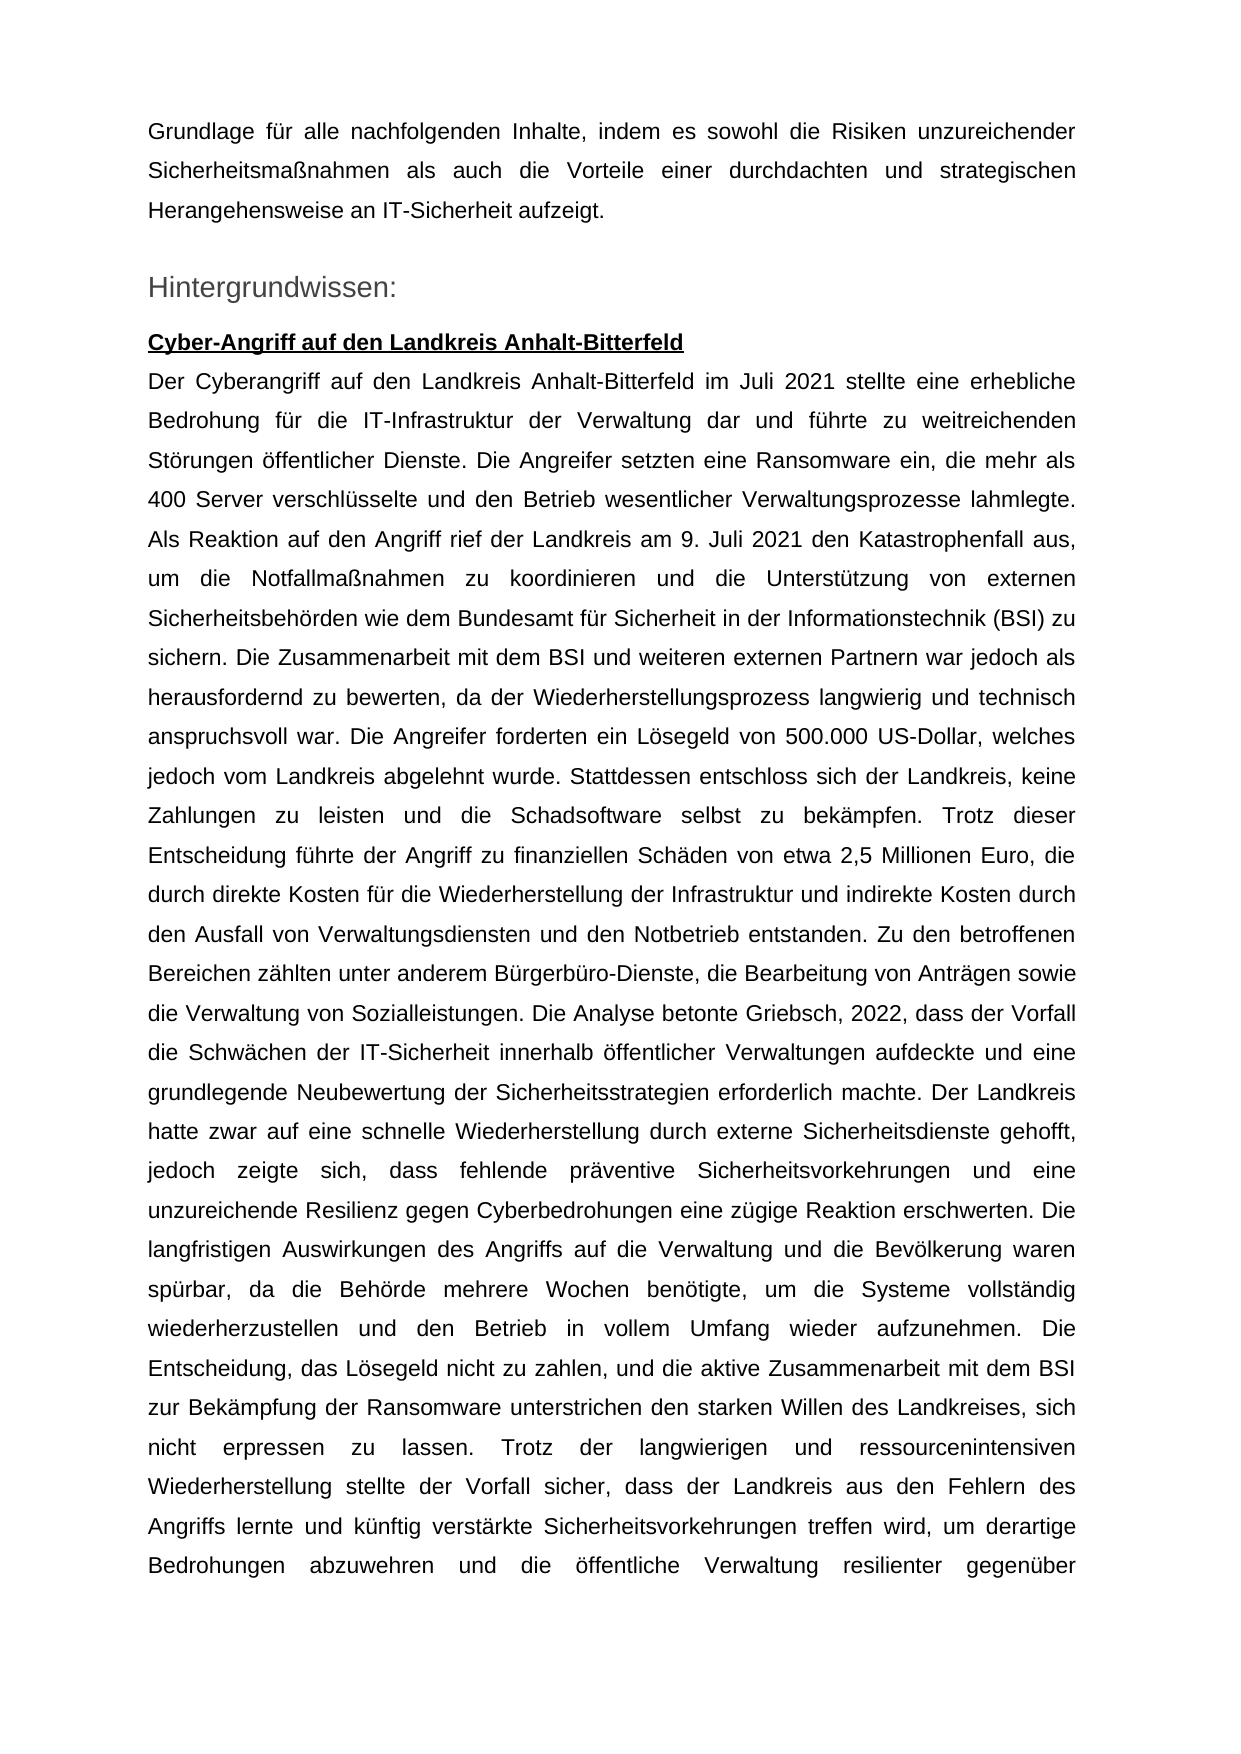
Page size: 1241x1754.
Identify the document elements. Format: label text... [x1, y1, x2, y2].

subtitle Hintergrundwissen: [148, 270, 1077, 303]
text Cyber-Angriff auf den Landkreis Anhalt-Bitterfeld [148, 328, 1077, 355]
text Der Cyberangriff auf den Landkreis Anhalt-Bitterfeld im Juli 2021 stellte eine erhebliche Bedrohung für die IT-Infrastruktur der Verwaltung dar und führte zu weitreichenden Störungen öffentlicher Dienste. Die Angreifer setzten eine Ransomware ein, die mehr als 400 Server verschlüsselte und den Betrieb wesentlicher Verwaltungsprozesse lahmlegte. Als Reaktion auf den Angriff rief der Landkreis am 9. Juli 2021 den Katastrophenfall aus, um die Notfallmaßnahmen zu koordinieren und die Unterstützung von externen Sicherheitsbehörden wie dem Bundesamt für Sicherheit in der Informationstechnik (BSI) zu sichern. Die Zusammenarbeit mit dem BSI und weiteren externen Partnern war jedoch als herausfordernd zu bewerten, da der Wiederherstellungsprozess langwierig und technisch anspruchsvoll war. Die Angreifer forderten ein Lösegeld von 500.000 US-Dollar, welches jedoch vom Landkreis abgelehnt wurde. Stattdessen entschloss sich der Landkreis, keine Zahlungen zu leisten und die Schadsoftware selbst zu bekämpfen. Trotz dieser Entscheidung führte der Angriff zu finanziellen Schäden von etwa 2,5 Millionen Euro, die durch direkte Kosten für die Wiederherstellung der Infrastruktur und indirekte Kosten durch den Ausfall von Verwaltungsdiensten und den Notbetrieb entstanden. Zu den betroffenen Bereichen zählten unter anderem Bürgerbüro-Dienste, die Bearbeitung von Anträgen sowie die Verwaltung von Sozialleistungen. Die Analyse betonte Griebsch, 2022, dass der Vorfall die Schwächen der IT-Sicherheit innerhalb öffentlicher Verwaltungen aufdeckte und eine grundlegende Neubewertung der Sicherheitsstrategien erforderlich machte. Der Landkreis hatte zwar auf eine schnelle Wiederherstellung durch externe Sicherheitsdienste gehofft, jedoch zeigte sich, dass fehlende präventive Sicherheitsvorkehrungen und eine unzureichende Resilienz gegen Cyberbedrohungen eine zügige Reaktion erschwerten. Die langfristigen Auswirkungen des Angriffs auf die Verwaltung und die Bevölkerung waren spürbar, da die Behörde mehrere Wochen benötigte, um die Systeme vollständig wiederherzustellen und den Betrieb in vollem Umfang wieder aufzunehmen. Die Entscheidung, das Lösegeld nicht zu zahlen, und die aktive Zusammenarbeit mit dem BSI zur Bekämpfung der Ransomware unterstrichen den starken Willen des Landkreises, sich nicht erpressen zu lassen. Trotz der langwierigen und ressourcenintensiven Wiederherstellung stellte der Vorfall sicher, dass der Landkreis aus den Fehlern des Angriffs lernte und künftig verstärkte Sicherheitsvorkehrungen treffen wird, um derartige Bedrohungen abzuwehren und die öffentliche Verwaltung resilienter gegenüber [148, 368, 1077, 1579]
text Grundlage für alle nachfolgenden Inhalte, indem es sowohl die Risiken unzureichender Sicherheitsmaßnahmen als auch die Vorteile einer durchdachten und strategischen Herangehensweise an IT-Sicherheit aufzeigt. [148, 118, 1077, 223]
